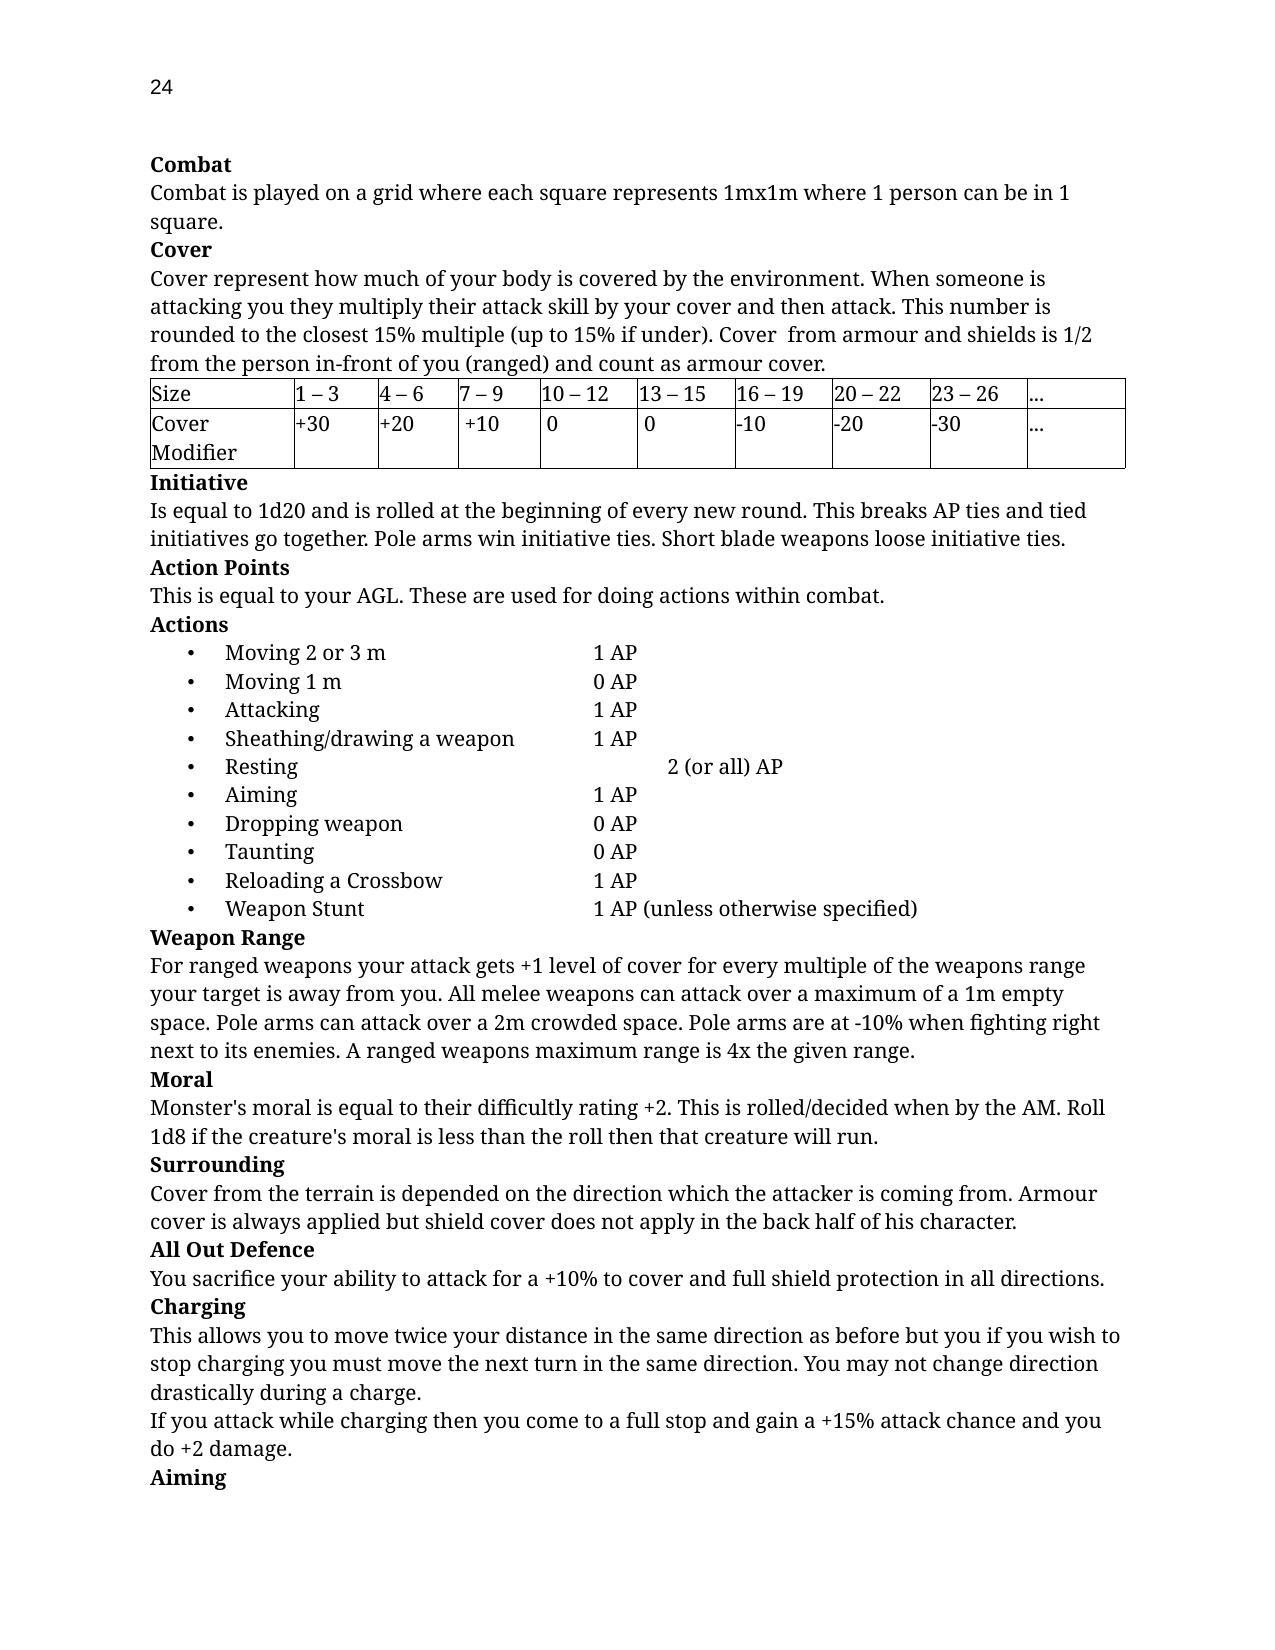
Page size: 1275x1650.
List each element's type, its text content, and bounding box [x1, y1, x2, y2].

text Monster's moral is equal to their difficultly rating +2. This is rolled/decided when by the AM. Roll 1d8 if the creature's moral is less than the roll then that creature will run. [150, 1093, 1125, 1150]
table_cell +10 [459, 409, 540, 468]
text Surrounding [150, 1150, 1125, 1179]
table_cell -10 [736, 409, 832, 468]
text Initiative [150, 469, 1125, 496]
text Charging [150, 1292, 1125, 1321]
text Combat is played on a grid where each square represents 1mx1m where 1 person can be in 1 square. [150, 178, 1125, 235]
table_cell 0 [541, 409, 637, 468]
table_header 13 – 15 [638, 379, 735, 408]
text Combat [150, 150, 1125, 178]
table_cell +30 [295, 409, 378, 468]
text All Out Defence [150, 1236, 1125, 1264]
text Cover [150, 235, 1125, 264]
table_cell ... [1028, 409, 1125, 468]
text For ranged weapons your attack gets +1 level of cover for every multiple of the weapons range your target is away from you. All melee weapons can attack over a maximum of a 1m empty space. Pole arms can attack over a 2m crowded space. Pole arms are at -10% when fighting right next to its enemies. A ranged weapons maximum range is 4x the given range. [150, 951, 1125, 1065]
list Dropping weapon 0 AP [187, 809, 1125, 837]
list Aiming 1 AP [187, 781, 1125, 809]
table_header Size [151, 379, 294, 408]
table_header ... [1028, 379, 1125, 408]
text Action Points [150, 553, 1125, 581]
list Reloading a Crossbow 1 AP [187, 866, 1125, 894]
text This is equal to your AGL. These are used for doing actions within combat. [150, 581, 1125, 610]
list Sheathing/drawing a weapon 1 AP [187, 724, 1125, 752]
table_cell -20 [833, 409, 930, 468]
text Actions [150, 610, 1125, 638]
table_header 20 – 22 [833, 379, 930, 408]
list Resting 2 (or all) AP [187, 752, 1125, 781]
text Moral [150, 1065, 1125, 1093]
table_cell +20 [379, 409, 458, 468]
text Weapon Range [150, 923, 1125, 951]
table_header 1 – 3 [295, 379, 378, 408]
table_cell 0 [638, 409, 735, 468]
table_header 4 – 6 [379, 379, 458, 408]
list Weapon Stunt 1 AP (unless otherwise specified) [187, 894, 1125, 923]
table_header 23 – 26 [931, 379, 1027, 408]
text Cover from the terrain is depended on the direction which the attacker is coming from. Armour cover is always applied but shield cover does not apply in the back half of his character. [150, 1179, 1125, 1236]
table_cell Cover Modifier [151, 409, 294, 468]
table_header 10 – 12 [541, 379, 637, 408]
text You sacrifice your ability to attack for a +10% to cover and full shield protection in all directions. [150, 1264, 1125, 1292]
list Moving 2 or 3 m 1 AP [187, 638, 1125, 667]
table_cell -30 [931, 409, 1027, 468]
table_header 7 – 9 [459, 379, 540, 408]
table_header 16 – 19 [736, 379, 832, 408]
list Moving 1 m 0 AP [187, 667, 1125, 695]
list Taunting 0 AP [187, 837, 1125, 866]
text Aiming [150, 1463, 1125, 1491]
text Is equal to 1d20 and is rolled at the beginning of every new round. This breaks AP ties and tied initiatives go together. Pole arms win initiative ties. Short blade weapons loose initiative ties. [150, 496, 1125, 553]
text If you attack while charging then you come to a full stop and gain a +15% attack chance and you do +2 damage. [150, 1406, 1125, 1463]
list Attacking 1 AP [187, 695, 1125, 724]
text This allows you to move twice your distance in the same direction as before but you if you wish to stop charging you must move the next turn in the same direction. You may not change direction drastically during a charge. [150, 1321, 1125, 1406]
text Cover represent how much of your body is covered by the environment. When someone is attacking you they multiply their attack skill by your cover and then attack. This number is rounded to the closest 15% multiple (up to 15% if under). Cover from armour and shields is 1/2 from the person in-front of you (ranged) and count as armour cover. [150, 264, 1125, 377]
